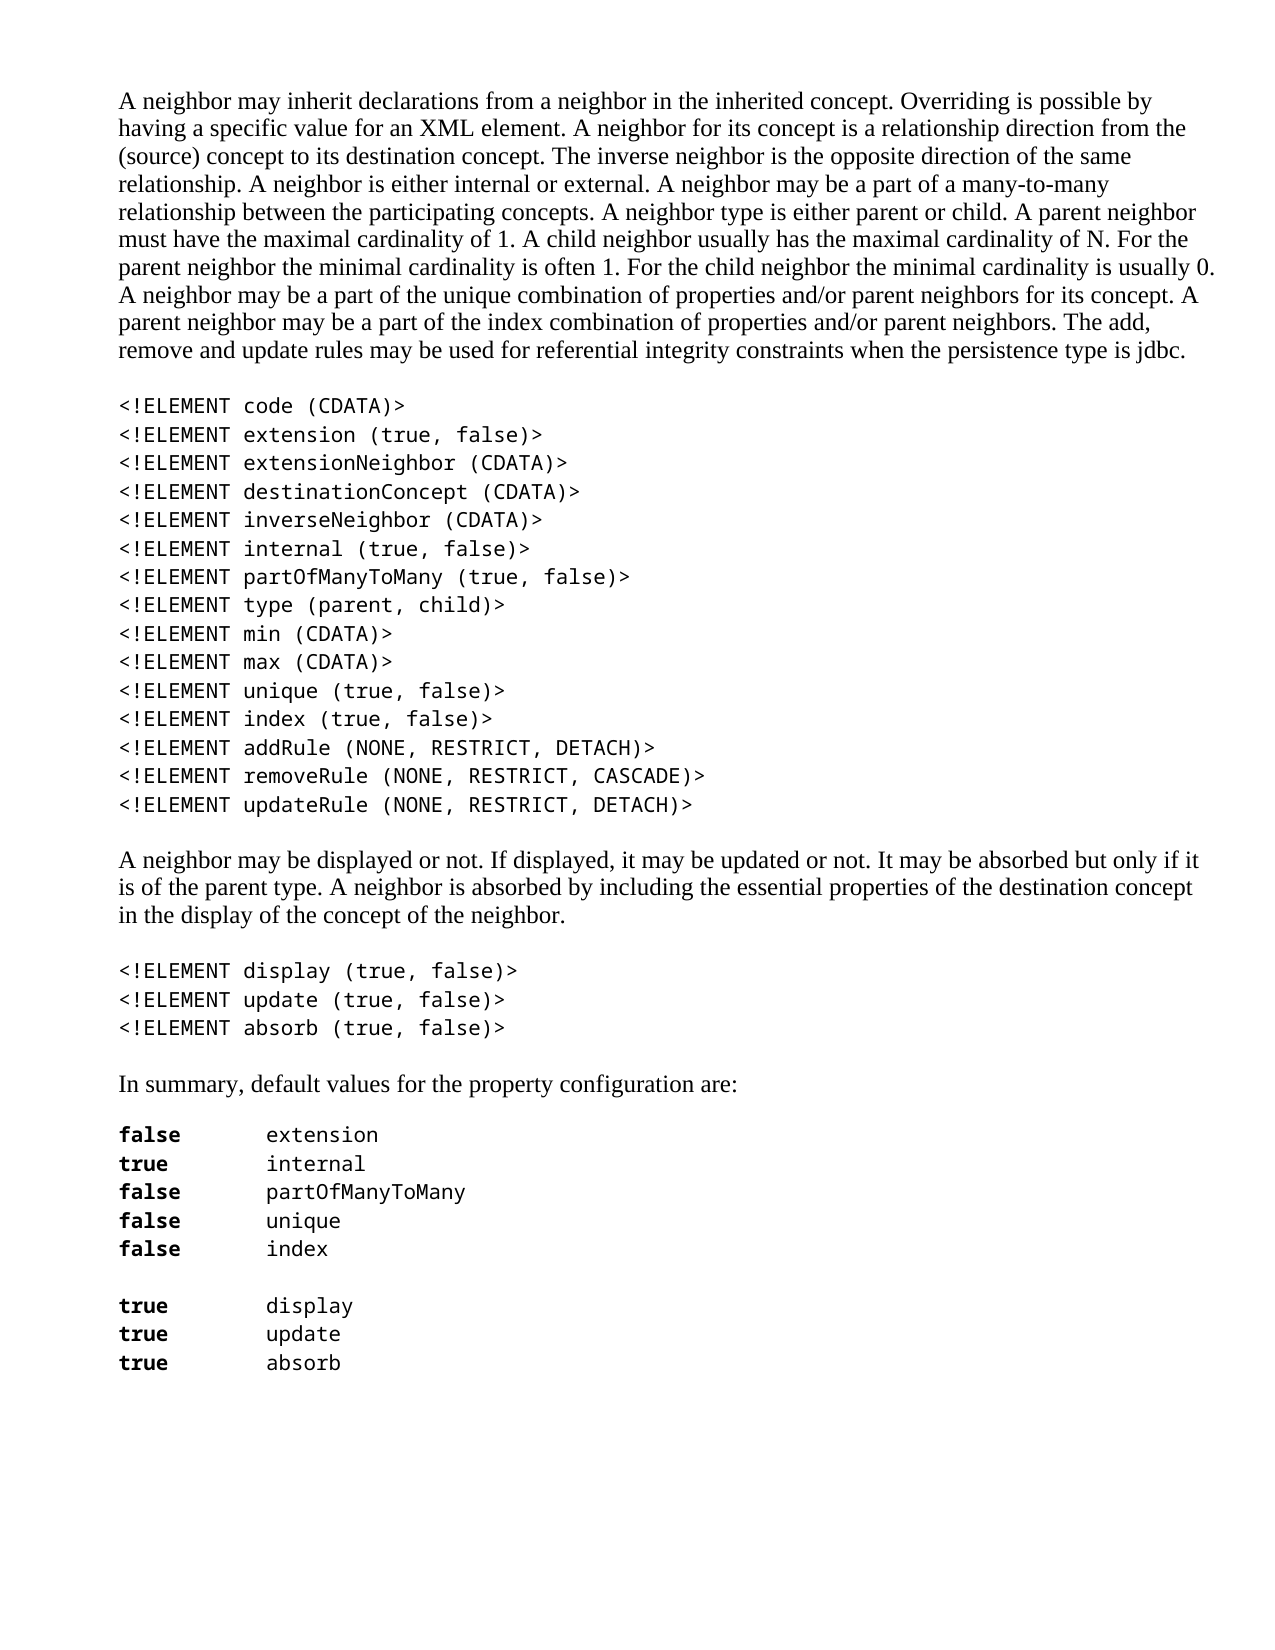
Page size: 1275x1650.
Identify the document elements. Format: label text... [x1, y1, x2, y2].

text A neighbor may inherit declarations from a neighbor in the inherited concept. Overriding is possible by having a specific value for an XML element. A neighbor for its concept is a relationship direction from the (source) concept to its destination concept. The inverse neighbor is the opposite direction of the same relationship. A neighbor is either internal or external. A neighbor may be a part of a many-to-many relationship between the participating concepts. A neighbor type is either parent or child. A parent neighbor must have the maximal cardinality of 1. A child neighbor usually has the maximal cardinality of N. For the parent neighbor the minimal cardinality is often 1. For the child neighbor the minimal cardinality is usually 0. A neighbor may be a part of the unique combination of properties and/or parent neighbors for its concept. A parent neighbor may be a part of the index combination of properties and/or parent neighbors. The add, remove and update rules may be used for referential integrity constraints when the persistence type is jdbc. [118, 87, 1216, 364]
text <!ELEMENT update (true, false)> [118, 985, 1216, 1013]
text true absorb [118, 1348, 1216, 1376]
text false index [118, 1234, 1216, 1263]
text false extension [118, 1121, 1216, 1149]
text <!ELEMENT partOfManyToMany (true, false)> [118, 562, 1216, 591]
text In summary, default values for the property configuration are: [118, 1070, 1216, 1097]
text <!ELEMENT max (CDATA)> [118, 647, 1216, 676]
text <!ELEMENT addRule (NONE, RESTRICT, DETACH)> [118, 733, 1216, 761]
text <!ELEMENT display (true, false)> [118, 957, 1216, 985]
text true update [118, 1319, 1216, 1348]
text <!ELEMENT extension (true, false)> [118, 420, 1216, 448]
text <!ELEMENT type (parent, child)> [118, 591, 1216, 619]
text false unique [118, 1206, 1216, 1234]
text <!ELEMENT removeRule (NONE, RESTRICT, CASCADE)> [118, 761, 1216, 790]
text <!ELEMENT min (CDATA)> [118, 619, 1216, 647]
text <!ELEMENT code (CDATA)> [118, 392, 1216, 420]
text <!ELEMENT absorb (true, false)> [118, 1013, 1216, 1042]
text A neighbor may be displayed or not. If displayed, it may be updated or not. It may be absorbed but only if it is of the parent type. A neighbor is absorbed by including the essential properties of the destination concept in the display of the concept of the neighbor. [118, 846, 1216, 929]
text false partOfManyToMany [118, 1177, 1216, 1206]
text <!ELEMENT internal (true, false)> [118, 534, 1216, 562]
text <!ELEMENT updateRule (NONE, RESTRICT, DETACH)> [118, 790, 1216, 818]
text <!ELEMENT inverseNeighbor (CDATA)> [118, 505, 1216, 534]
text true internal [118, 1149, 1216, 1177]
text true display [118, 1291, 1216, 1319]
text <!ELEMENT index (true, false)> [118, 704, 1216, 733]
text <!ELEMENT destinationConcept (CDATA)> [118, 477, 1216, 505]
text <!ELEMENT unique (true, false)> [118, 676, 1216, 704]
text <!ELEMENT extensionNeighbor (CDATA)> [118, 448, 1216, 477]
